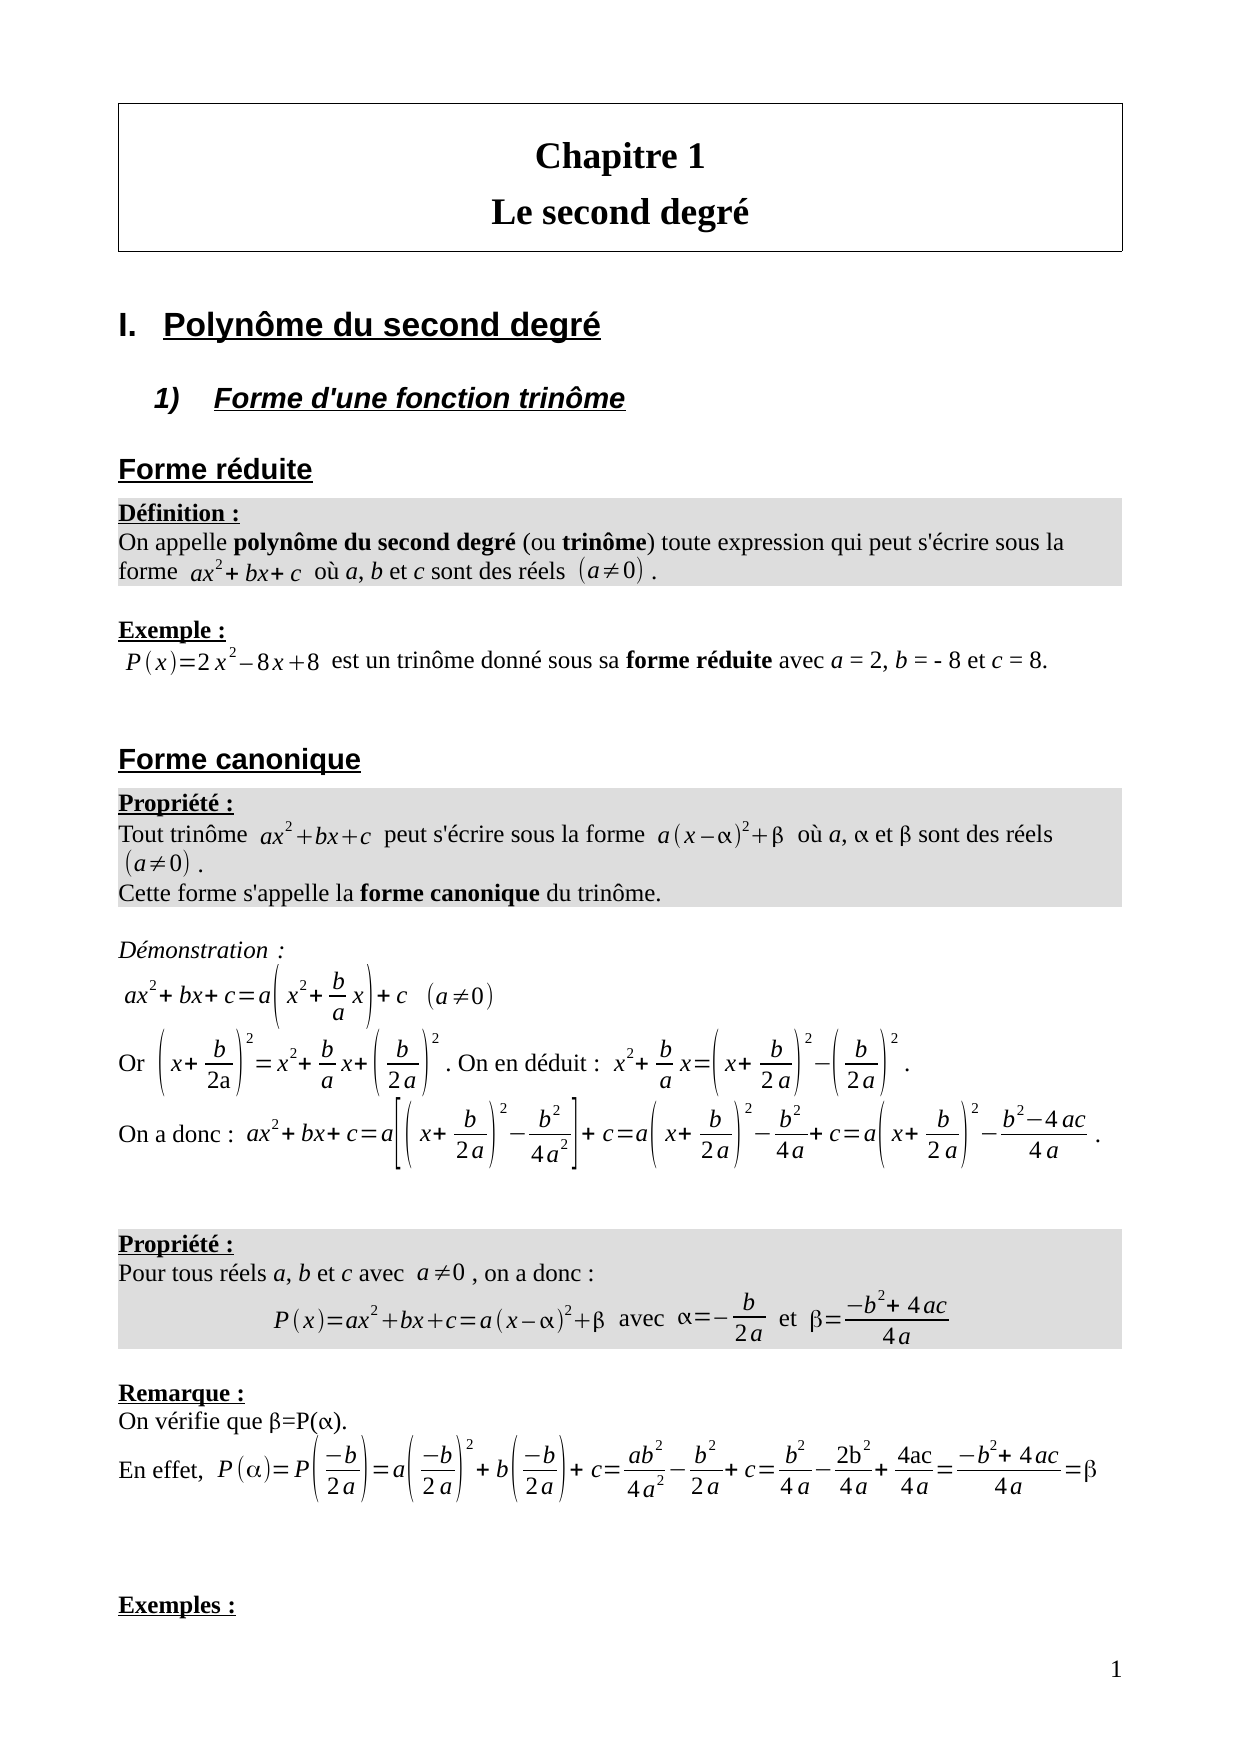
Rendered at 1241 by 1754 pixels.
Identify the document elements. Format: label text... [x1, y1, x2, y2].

text Exemple : [118, 615, 1122, 644]
text Or . On en déduit : . [118, 1029, 1122, 1097]
table_header Chapitre 1 Le second degré [119, 104, 1122, 251]
text est un trinôme donné sous sa forme réduite avec a = 2, b = - 8 et c = 8. [118, 644, 1122, 676]
text En effet, [118, 1435, 1122, 1503]
text On a donc : . [118, 1097, 1122, 1171]
subtitle Polynôme du second degré [118, 304, 1122, 343]
text Propriété : [118, 1229, 1122, 1258]
text Tout trinôme peut s'écrire sous la forme où a,  et  sont des réels . [118, 817, 1122, 878]
subtitle Forme d'une fonction trinôme [153, 381, 1122, 414]
text On vérifie que =P(). [118, 1406, 1122, 1435]
text On appelle polynôme du second degré (ou trinôme) toute expression qui peut s'écrire sous la forme où a, b et c sont des réels . [118, 527, 1122, 586]
subtitle Forme canonique [118, 742, 1122, 776]
text Pour tous réels a, b et c avec , on a donc : [118, 1258, 1122, 1286]
text Cette forme s'appelle la forme canonique du trinôme. [118, 878, 1122, 907]
text Propriété : [118, 788, 1122, 817]
text Démonstration : [118, 935, 1122, 964]
text avec et [118, 1286, 1122, 1349]
text Exemples : [118, 1590, 1122, 1618]
text Définition : [118, 498, 1122, 527]
text Remarque : [118, 1378, 1122, 1406]
subtitle Forme réduite [118, 452, 1122, 485]
